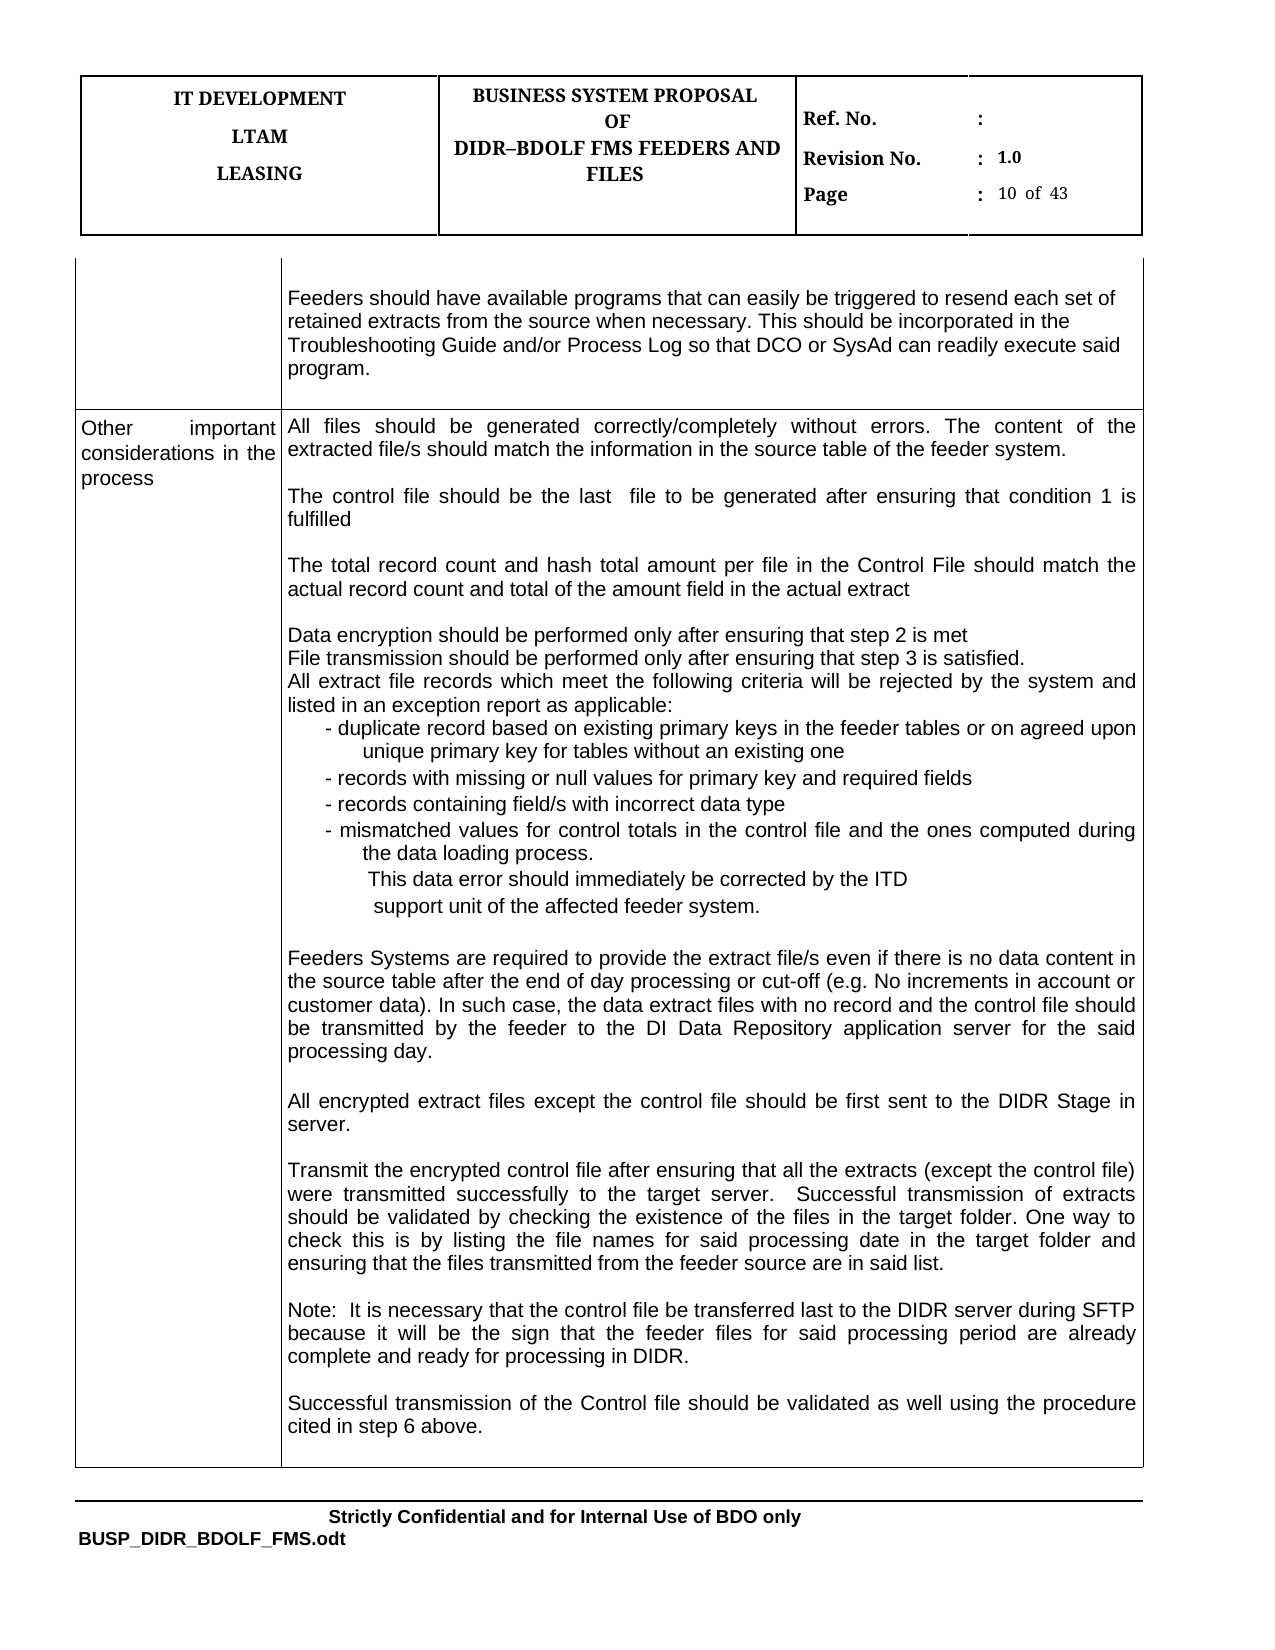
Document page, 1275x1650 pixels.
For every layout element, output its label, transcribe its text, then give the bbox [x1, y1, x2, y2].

table_cell Feeders should have available programs that can easily be triggered to resend each set of retained extracts from the source when necessary. This should be incorporated in the Troubleshooting Guide and/or Process Log so that DCO or SysAd can readily execute said program. [282, 258, 1143, 409]
table_cell Other important considerations in the process [76, 410, 281, 1467]
table_cell [76, 258, 281, 409]
table_cell All files should be generated correctly/completely without errors. The content of the extracted file/s should match the information in the source table of the feeder system. The control file should be the last file to be generated after ensuring that condition 1 is fulfilled The total record count and hash total amount per file in the Control File should match the actual record count and total of the amount field in the actual extract Data encryption should be performed only after ensuring that step 2 is met File transmission should be performed only after ensuring that step 3 is satisfied. All extract file records which meet the following criteria will be rejected by the system and listed in an exception report as applicable: - duplicate record based on existing primary keys in the feeder tables or on agreed upon unique primary key for tables without an existing one - records with missing or null values for primary key and required fields - records containing field/s with incorrect data type - mismatched values for control totals in the control file and the ones computed during the data loading process. This data error should immediately be corrected by the ITD support unit of the affected feeder system. Feeders Systems are required to provide the extract file/s even if there is no data content in the source table after the end of day processing or cut-off (e.g. No increments in account or customer data). In such case, the data extract files with no record and the control file should be transmitted by the feeder to the DI Data Repository application server for the said processing day. All encrypted extract files except the control file should be first sent to the DIDR Stage in server. Transmit the encrypted control file after ensuring that all the extracts (except the control file) were transmitted successfully to the target server. Successful transmission of extracts should be validated by checking the existence of the files in the target folder. One way to check this is by listing the file names for said processing date in the target folder and ensuring that the files transmitted from the feeder source are in said list. Note: It is necessary that the control file be transferred last to the DIDR server during SFTP because it will be the sign that the feeder files for said processing period are already complete and ready for processing in DIDR. Successful transmission of the Control file should be validated as well using the procedure cited in step 6 above. [282, 410, 1143, 1467]
